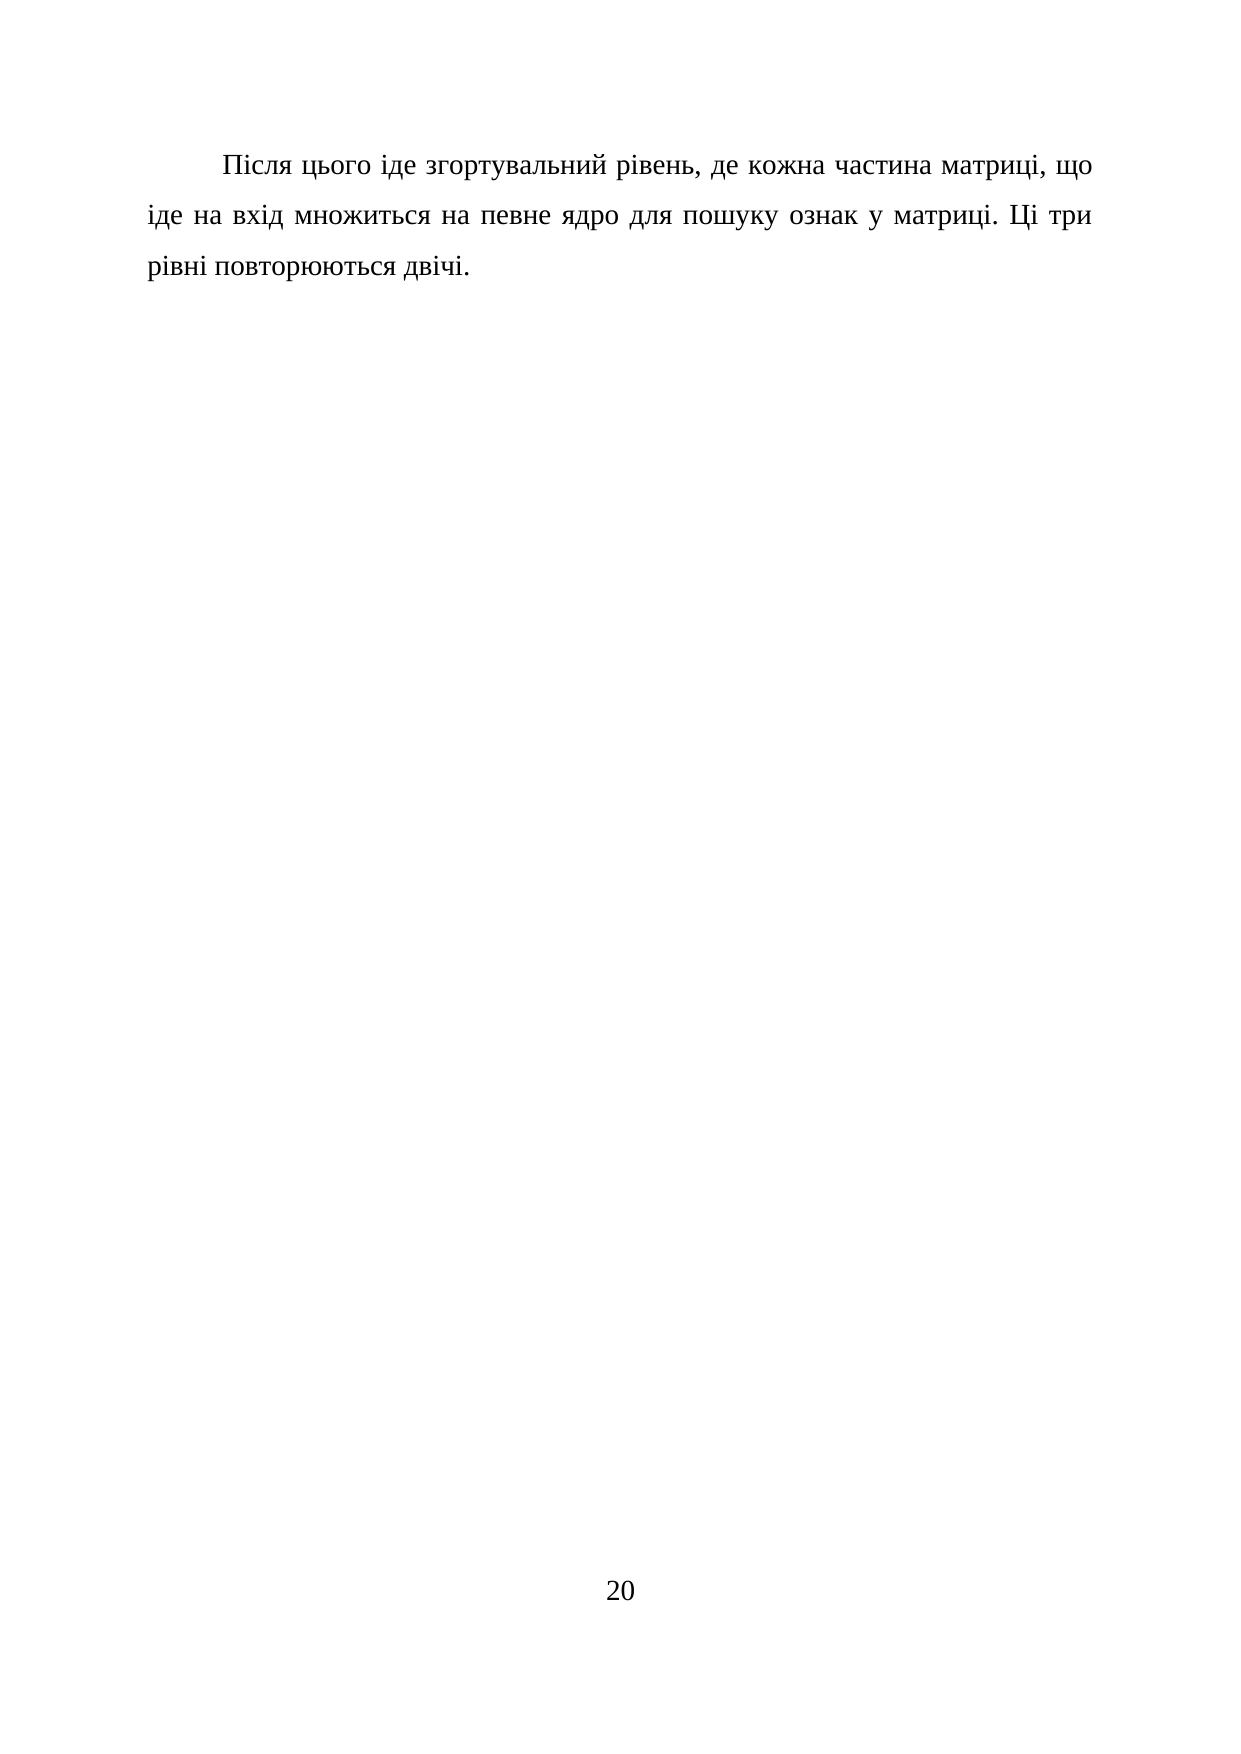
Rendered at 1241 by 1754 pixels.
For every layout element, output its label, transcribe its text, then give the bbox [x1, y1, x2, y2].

text Після цього іде згортувальний рівень, де кожна частина матриці, що іде на вхід множиться на певне ядро для пошуку ознак у матриці. Ці три рівні повторюються двічі. [147, 147, 1093, 281]
